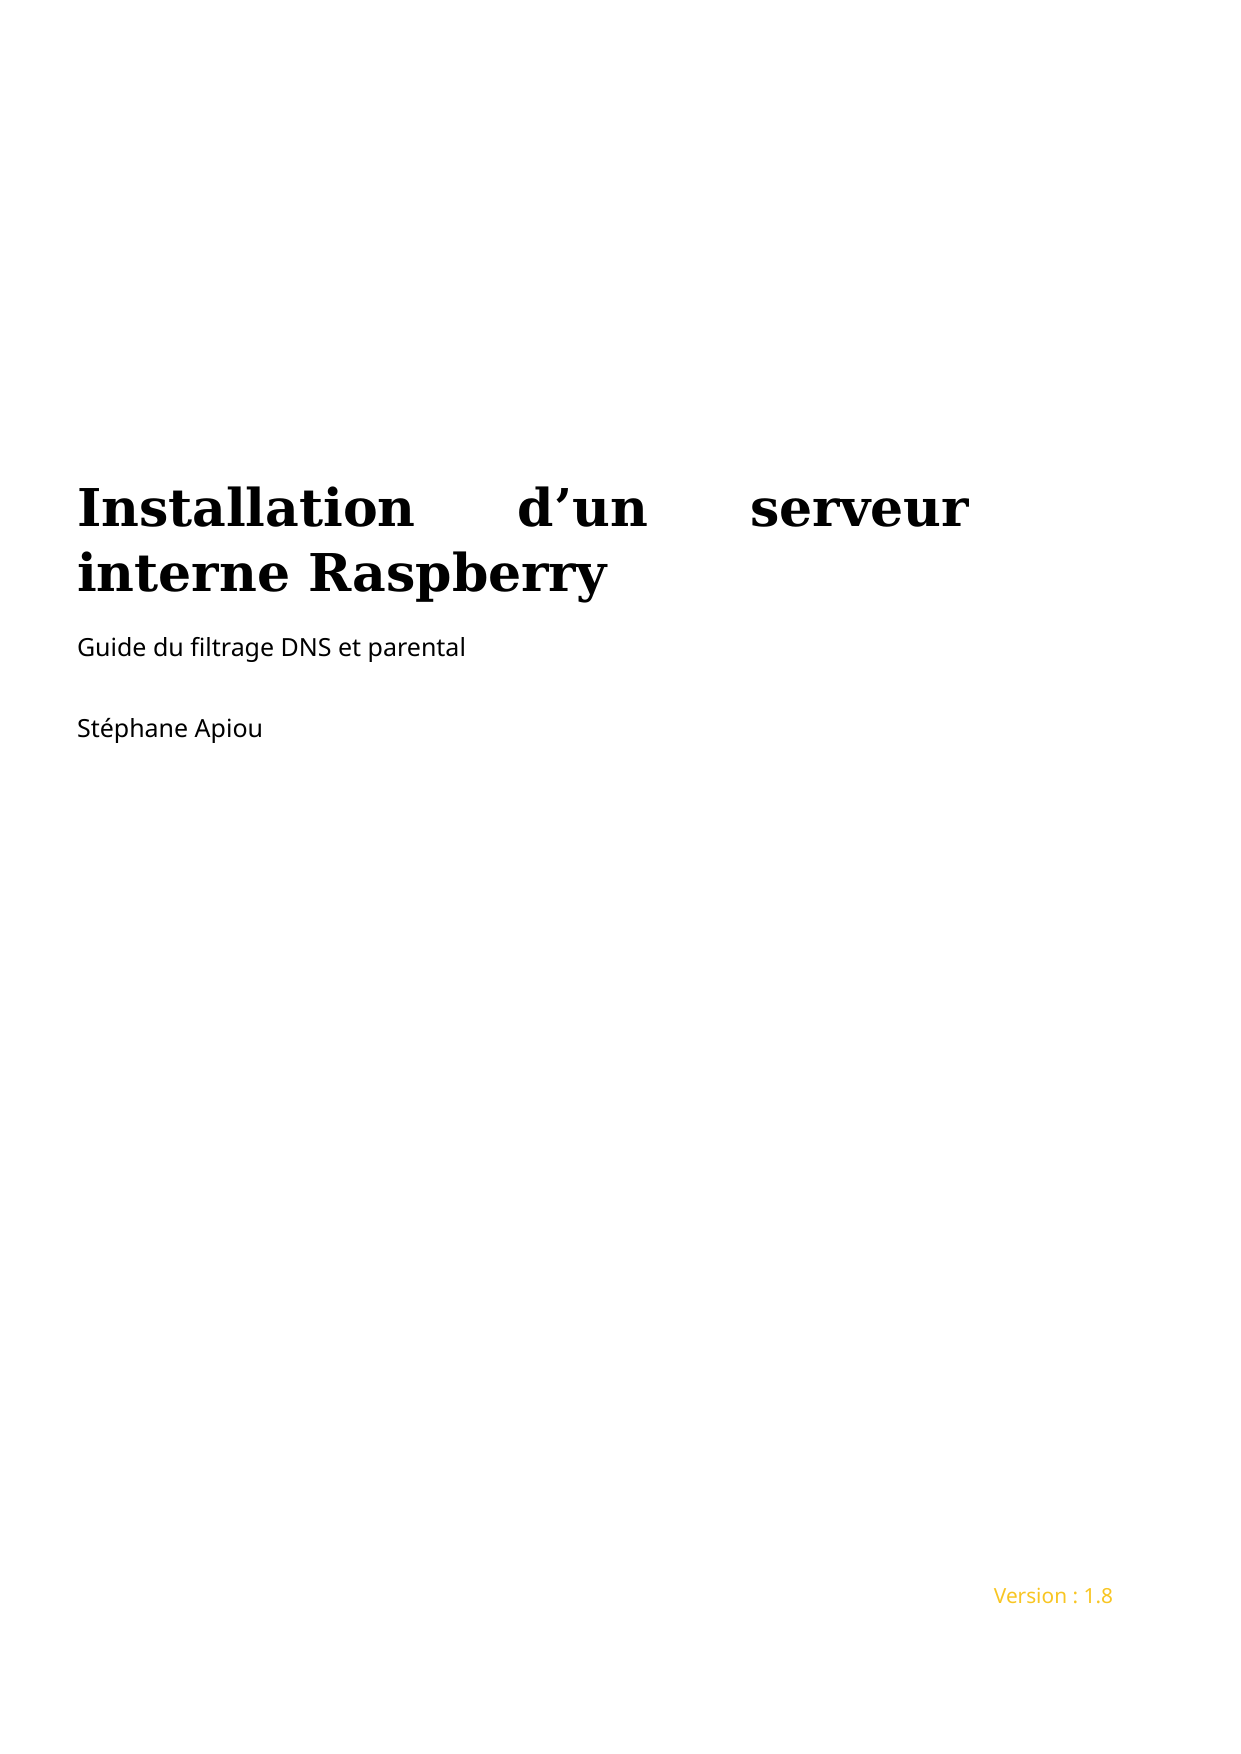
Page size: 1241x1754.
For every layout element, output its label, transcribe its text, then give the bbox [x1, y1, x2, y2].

text Guide du filtrage DNS et parental [77, 630, 969, 664]
text Version : 1.8 [767, 1582, 1113, 1610]
text Installation d’un serveur interne Raspberry [77, 477, 969, 604]
text Stéphane Apiou [77, 711, 969, 745]
